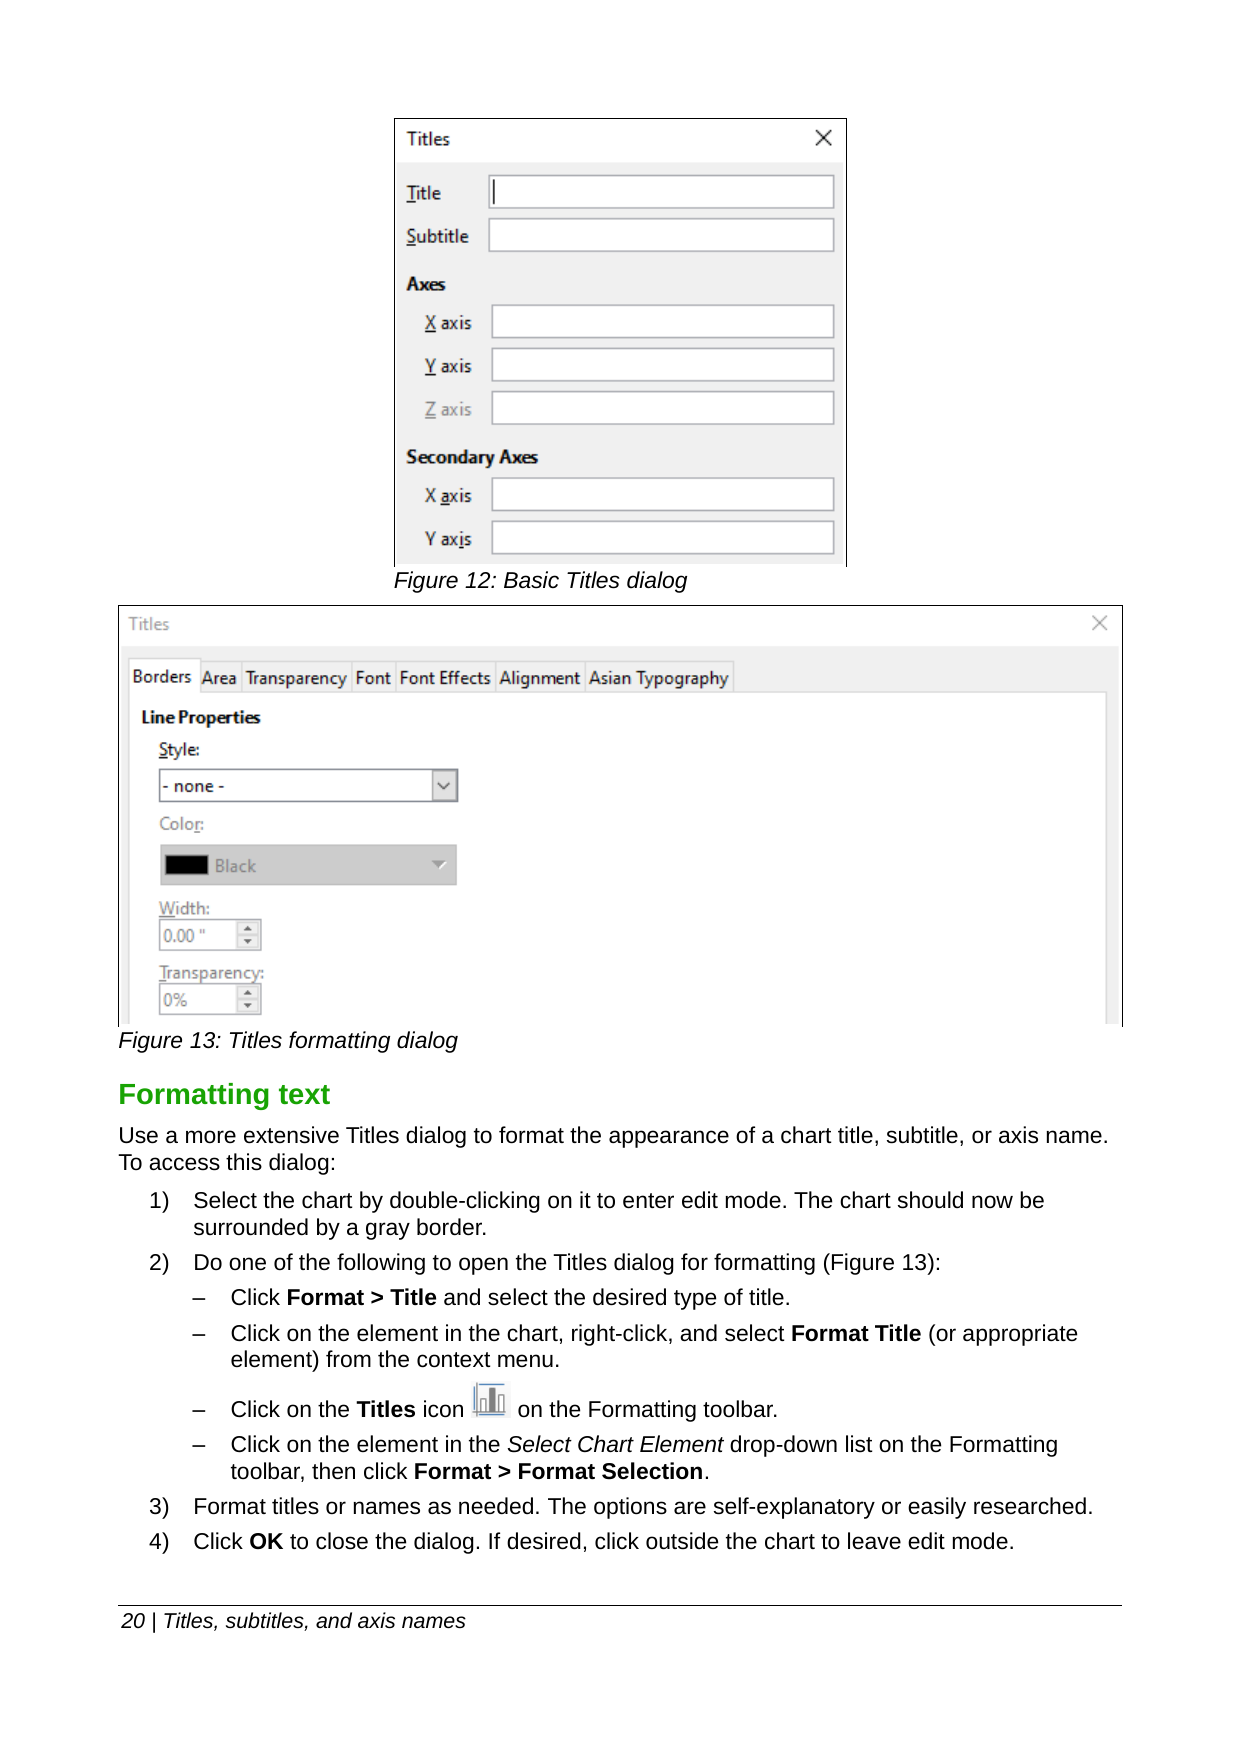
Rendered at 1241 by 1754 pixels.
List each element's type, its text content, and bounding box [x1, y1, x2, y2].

text Use a more extensive Titles dialog to format the appearance of a chart title, subtitle, or axis name. To access this dialog: [118, 1122, 1122, 1175]
list Select the chart by double-clicking on it to enter edit mode. The chart should now be surrounded by a gray border. [169, 1187, 1122, 1240]
list Do one of the following to open the Titles dialog for formatting (Figure 13): [169, 1249, 1122, 1275]
picture [396, 121, 844, 564]
picture [121, 607, 1119, 1024]
list Click on the Titles icon on the Formatting toolbar. [192, 1381, 1122, 1422]
list Click Format > Title and select the desired type of title. [192, 1284, 1122, 1311]
list Click OK to close the dialog. If desired, click outside the chart to leave edit mode. [169, 1528, 1122, 1554]
list Format titles or names as needed. The options are self-explanatory or easily researched. [169, 1493, 1122, 1519]
subtitle Formatting text [118, 1077, 1122, 1111]
picture [470, 1381, 511, 1418]
list Click on the element in the Select Chart Element drop-down list on the Formatting toolbar, then click Format > Format Selection. [192, 1431, 1122, 1484]
text Figure 12: Basic Titles dialog [393, 119, 847, 593]
text Figure 13: Titles formatting dialog [118, 606, 1122, 1053]
list Click on the element in the chart, right-click, and select Format Title (or appropriate element) from the context menu. [192, 1319, 1122, 1372]
